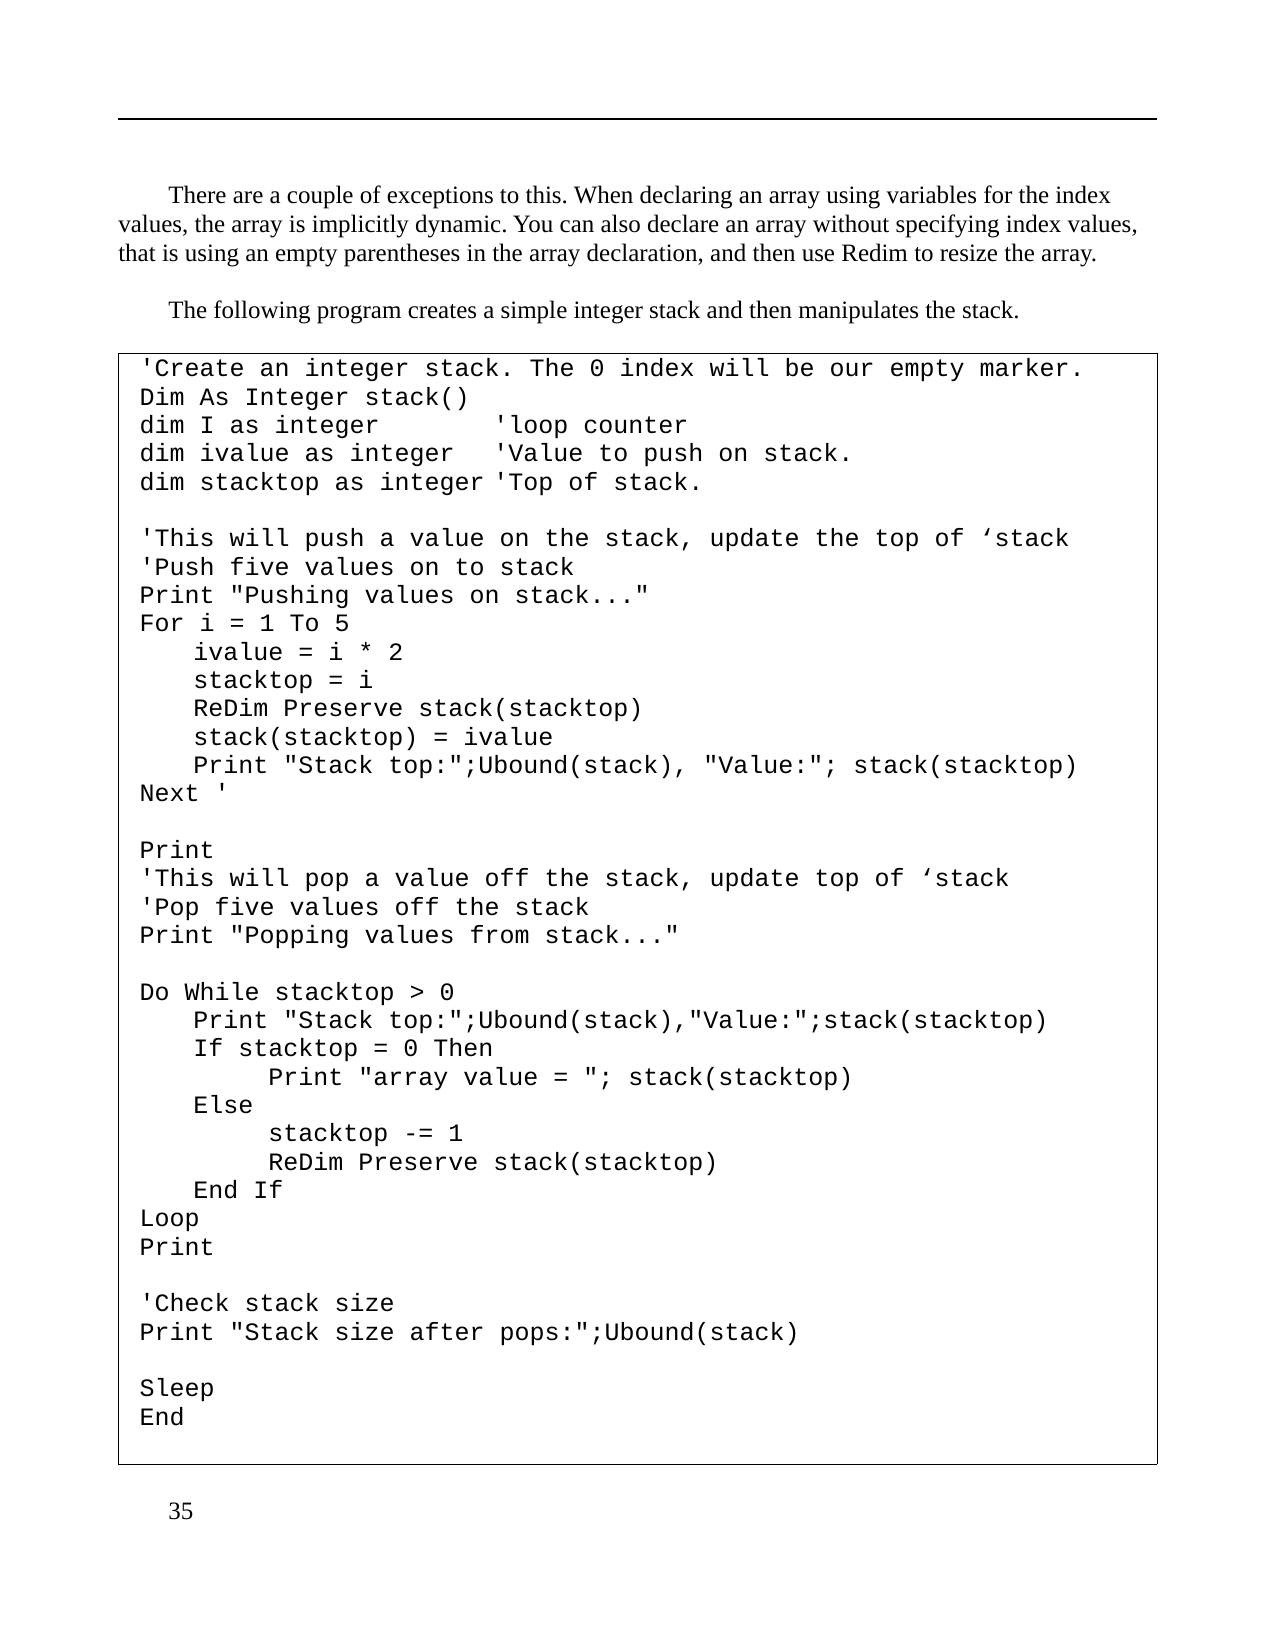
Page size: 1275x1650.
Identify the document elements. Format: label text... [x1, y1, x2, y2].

text ReDim Preserve stack(stacktop) [119, 693, 1157, 721]
text The following program creates a simple integer stack and then manipulates the stack. [118, 295, 1157, 324]
text End [119, 1401, 1157, 1432]
text Print "Pushing values on stack..." [119, 579, 1157, 608]
text Sleep [119, 1373, 1157, 1401]
text dim I as integer 'loop counter [119, 409, 1157, 438]
text If stacktop = 0 Then [119, 1033, 1157, 1061]
text Dim As Integer stack() [119, 381, 1157, 409]
text Print [119, 834, 1157, 863]
text 'Create an integer stack. The 0 index will be our empty marker. [119, 354, 1157, 381]
text 'This will pop a value off the stack, update top of ‘stack [119, 863, 1157, 891]
text 'This will push a value on the stack, update the top of ‘stack [119, 523, 1157, 551]
text Print "Stack top:";Ubound(stack), "Value:"; stack(stacktop) [119, 749, 1157, 778]
text ReDim Preserve stack(stacktop) [119, 1146, 1157, 1174]
text stacktop -= 1 [119, 1118, 1157, 1146]
text Print "Popping values from stack..." [119, 919, 1157, 951]
text stacktop = i [119, 664, 1157, 693]
text 'Push five values on to stack [119, 551, 1157, 579]
text Print "array value = "; stack(stacktop) [119, 1061, 1157, 1089]
text Loop [119, 1203, 1157, 1231]
text ivalue = i * 2 [119, 636, 1157, 664]
text 'Check stack size [119, 1288, 1157, 1316]
text Print "Stack top:";Ubound(stack),"Value:";stack(stacktop) [119, 1004, 1157, 1033]
text stack(stacktop) = ivalue [119, 721, 1157, 749]
text Do While stacktop > 0 [119, 976, 1157, 1004]
text Print "Stack size after pops:";Ubound(stack) [119, 1316, 1157, 1347]
text Else [119, 1089, 1157, 1118]
text End If [119, 1174, 1157, 1203]
text Next ' [119, 778, 1157, 809]
text For i = 1 To 5 [119, 608, 1157, 636]
text 'Pop five values off the stack [119, 891, 1157, 919]
text Print [119, 1231, 1157, 1262]
text There are a couple of exceptions to this. When declaring an array using variables for the index values, the array is implicitly dynamic. You can also declare an array without specifying index values, that is using an empty parentheses in the array declaration, and then use Redim to resize the array. [118, 180, 1157, 266]
text dim ivalue as integer 'Value to push on stack. [119, 438, 1157, 466]
text dim stacktop as integer 'Top of stack. [119, 466, 1157, 497]
